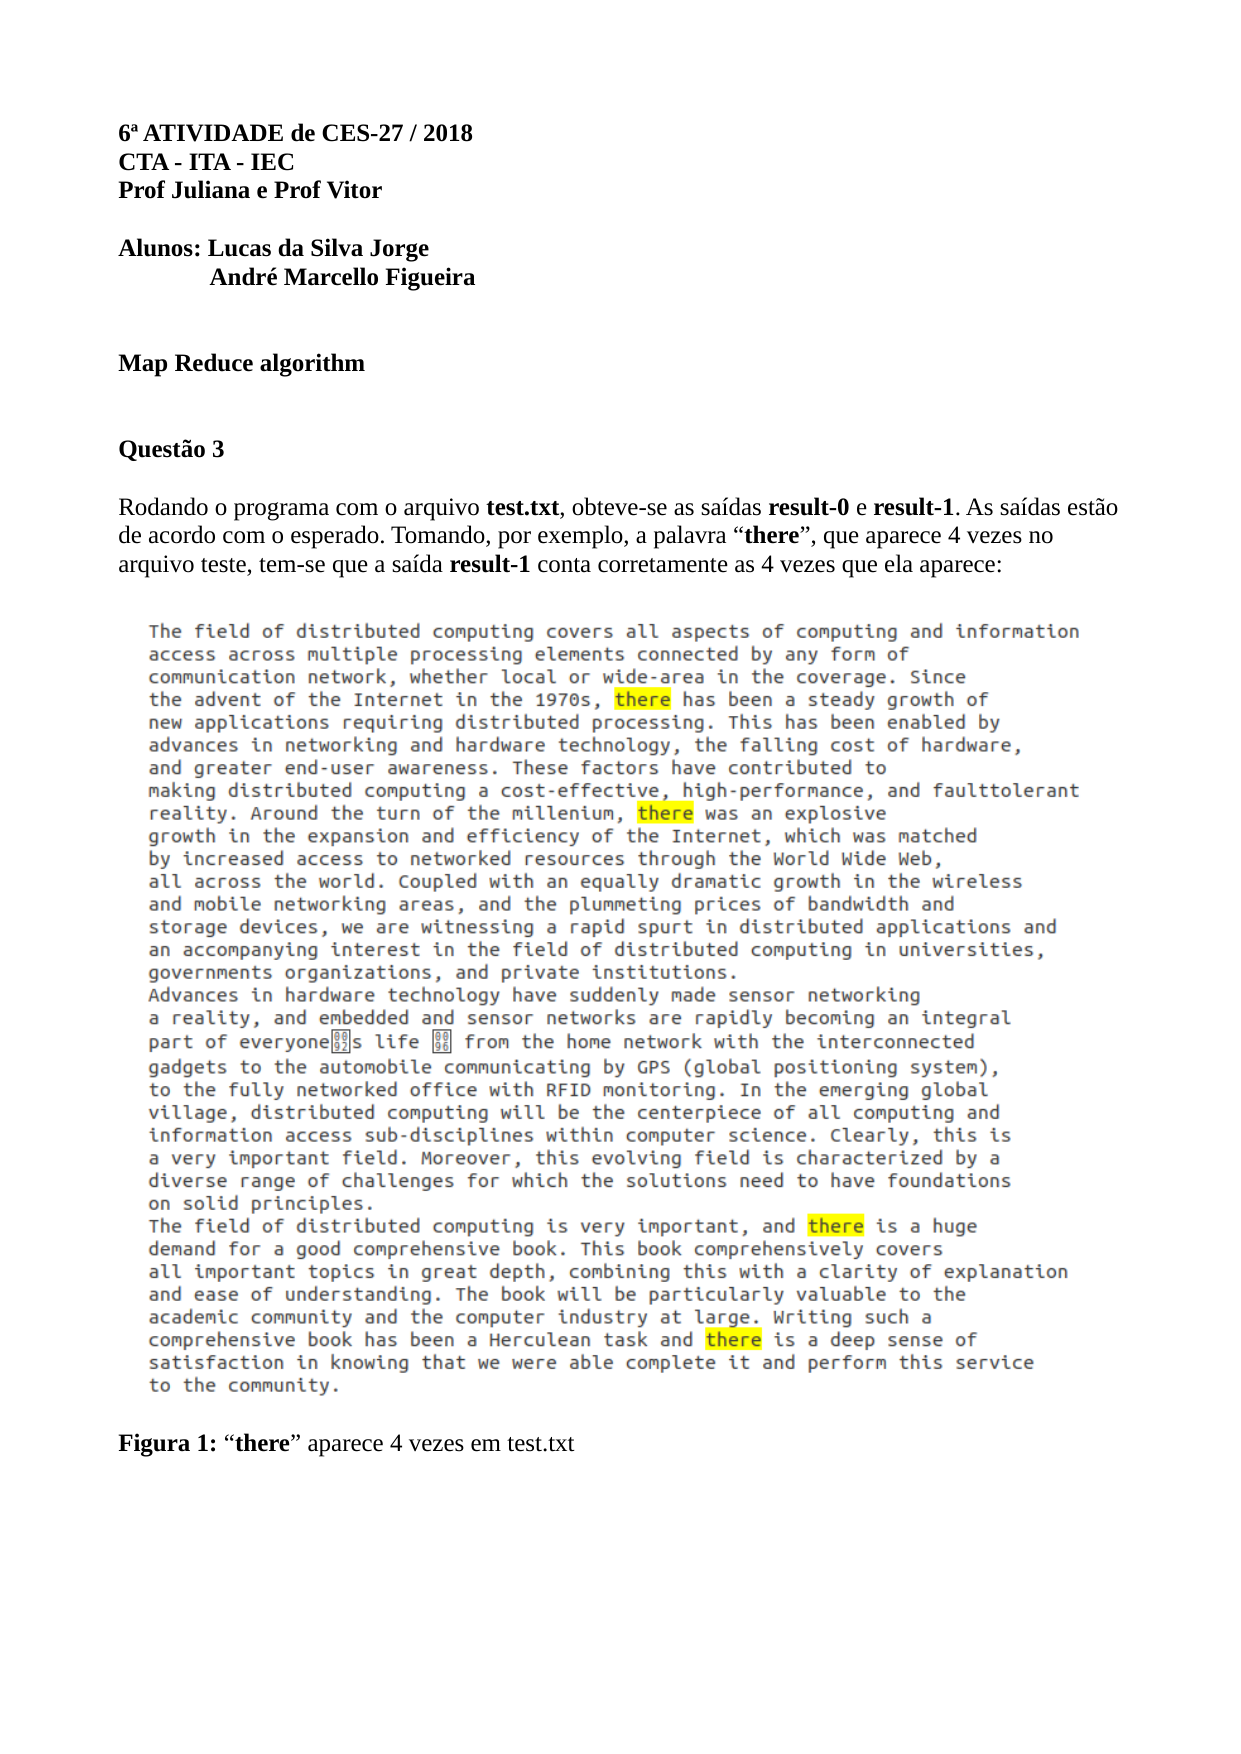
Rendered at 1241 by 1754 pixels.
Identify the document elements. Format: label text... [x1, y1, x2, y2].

text André Marcello Figueira [118, 262, 1122, 291]
text 6ª ATIVIDADE de CES-27 / 2018 [118, 118, 1122, 147]
text Rodando o programa com o arquivo test.txt, obteve-se as saídas result-0 e result-1. As saídas estão de acordo com o esperado. Tomando, por exemplo, a palavra “there”, que aparece 4 vezes no arquivo teste, tem-se que a saída result-1 conta corretamente as 4 vezes que ela aparece: [118, 492, 1122, 578]
text Alunos: Lucas da Silva Jorge [118, 233, 1122, 262]
text CTA - ITA - IEC [118, 147, 1122, 176]
text Figura 1: “there” aparece 4 vezes em test.txt [118, 1428, 1122, 1457]
text Questão 3 [118, 434, 1122, 463]
text Prof Juliana e Prof Vitor [118, 176, 1122, 204]
text Map Reduce algorithm [118, 348, 1122, 377]
